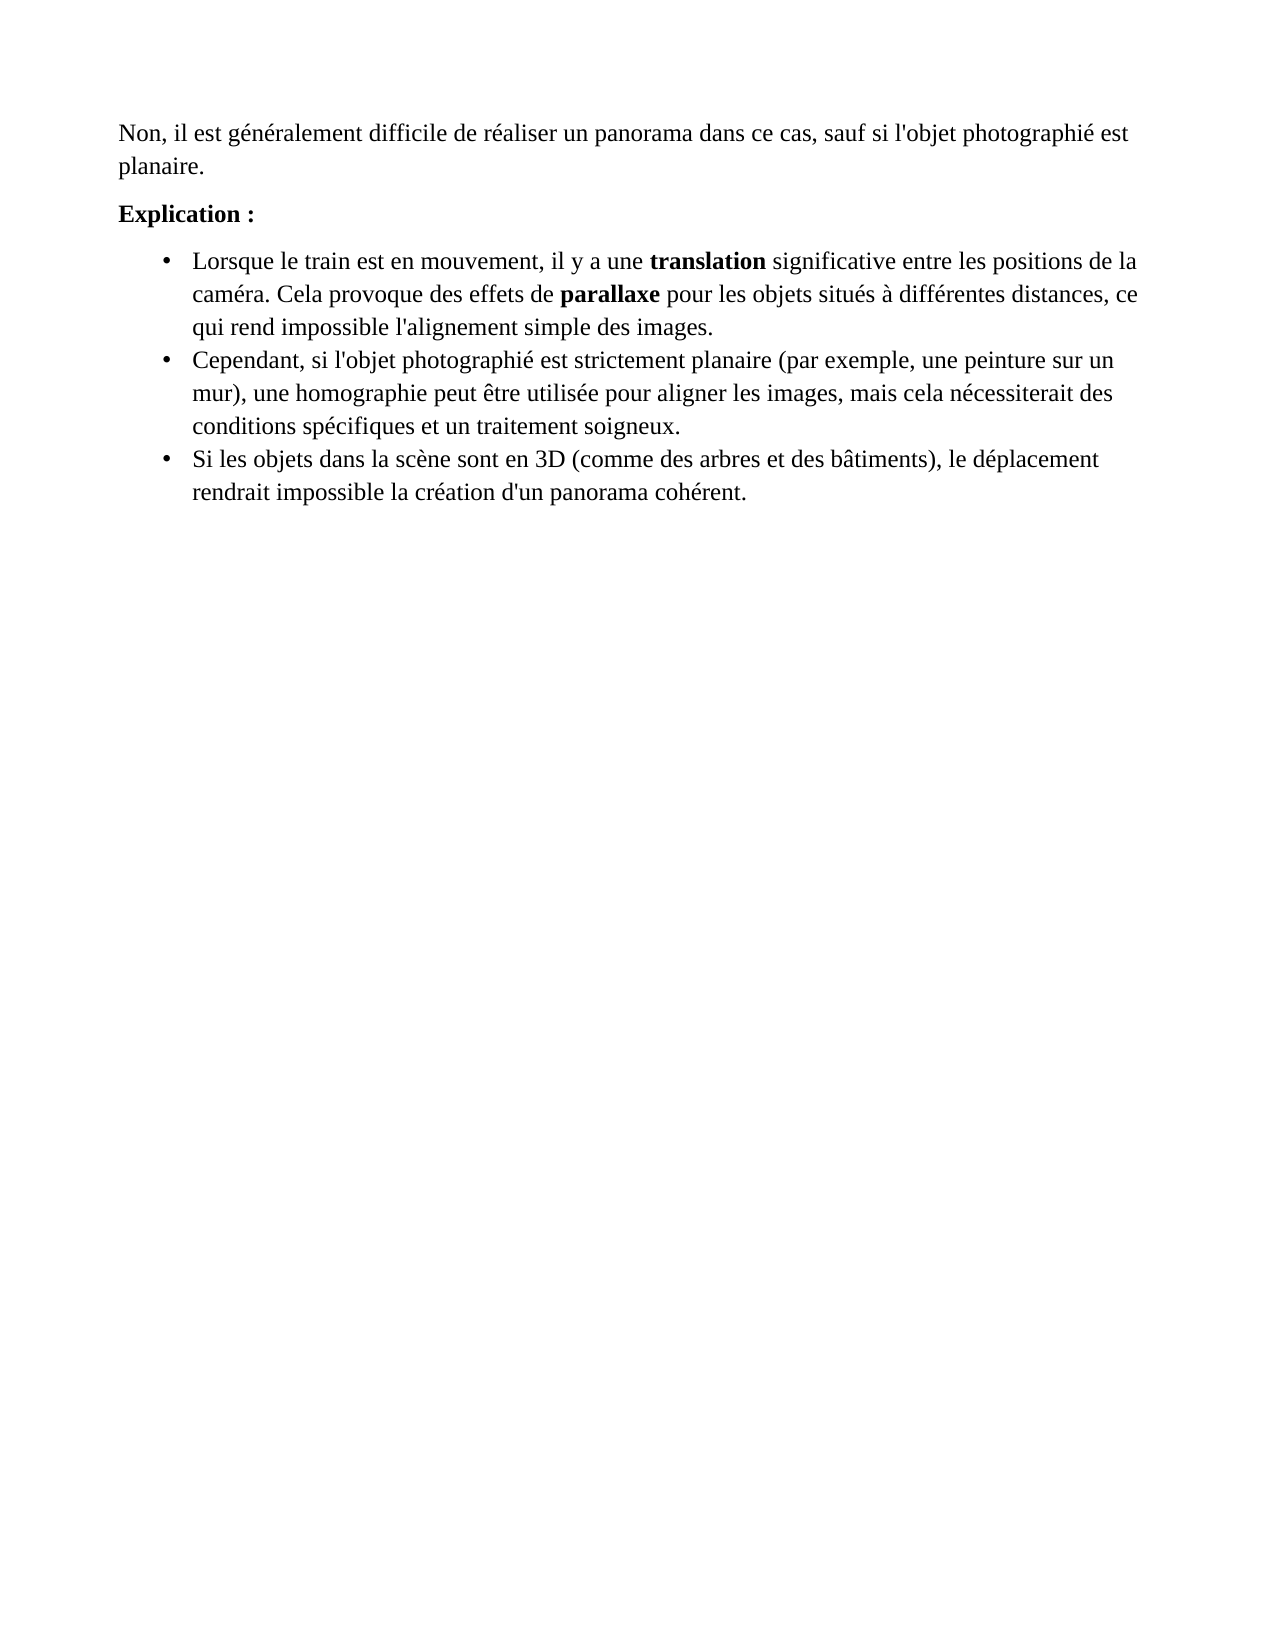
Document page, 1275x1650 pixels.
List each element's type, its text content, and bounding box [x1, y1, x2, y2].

text Non, il est généralement difficile de réaliser un panorama dans ce cas, sauf si l'objet photographié est planaire. [118, 118, 1157, 180]
list Lorsque le train est en mouvement, il y a une translation significative entre les positions de la caméra. Cela provoque des effets de parallaxe pour les objets situés à différentes distances, ce qui rend impossible l'alignement simple des images. [162, 246, 1157, 341]
list Cependant, si l'objet photographié est strictement planaire (par exemple, une peinture sur un mur), une homographie peut être utilisée pour aligner les images, mais cela nécessiterait des conditions spécifiques et un traitement soigneux. [162, 345, 1157, 440]
list Si les objets dans la scène sont en 3D (comme des arbres et des bâtiments), le déplacement rendrait impossible la création d'un panorama cohérent. [162, 444, 1157, 506]
text Explication : [118, 199, 1157, 227]
